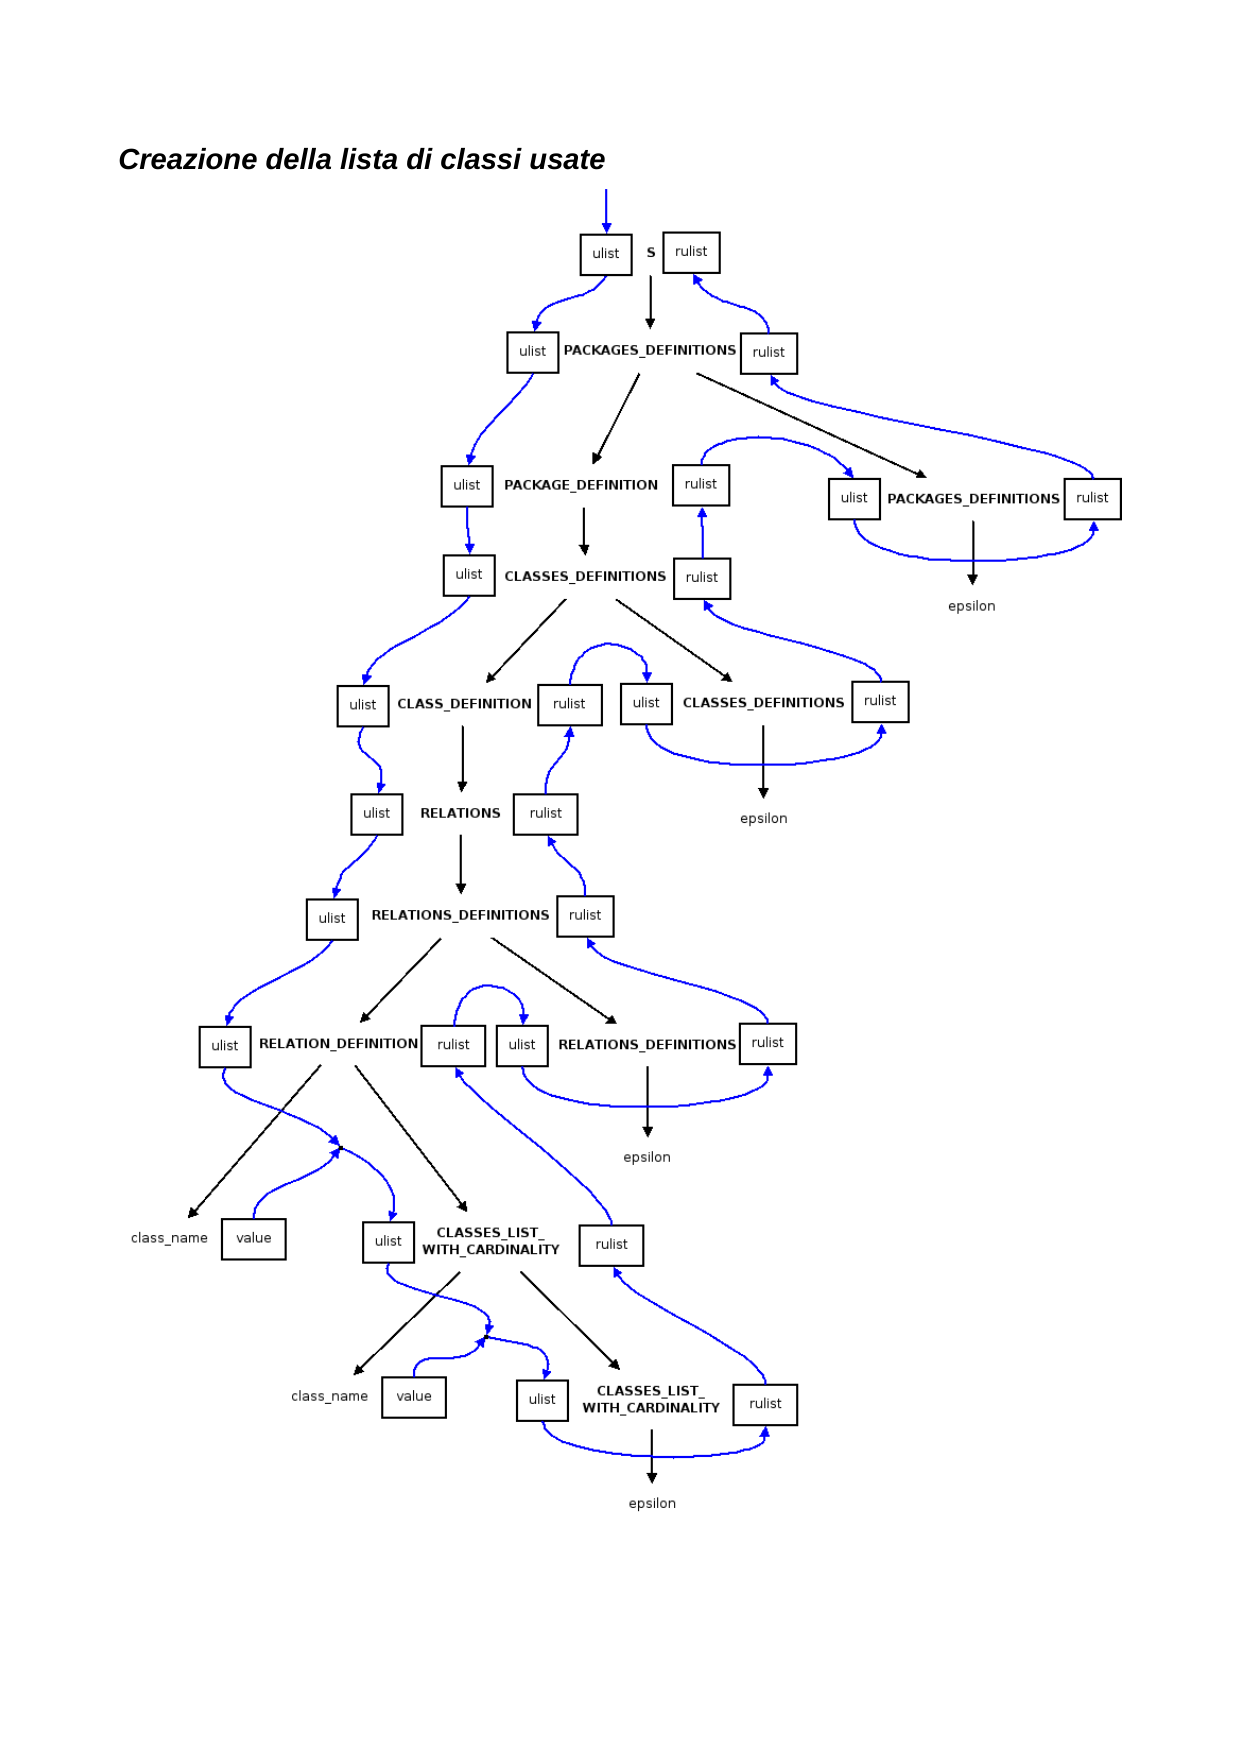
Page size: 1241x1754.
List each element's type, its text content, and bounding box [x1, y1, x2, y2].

subtitle Creazione della lista di classi usate [118, 143, 1122, 176]
picture [118, 188, 1122, 1525]
